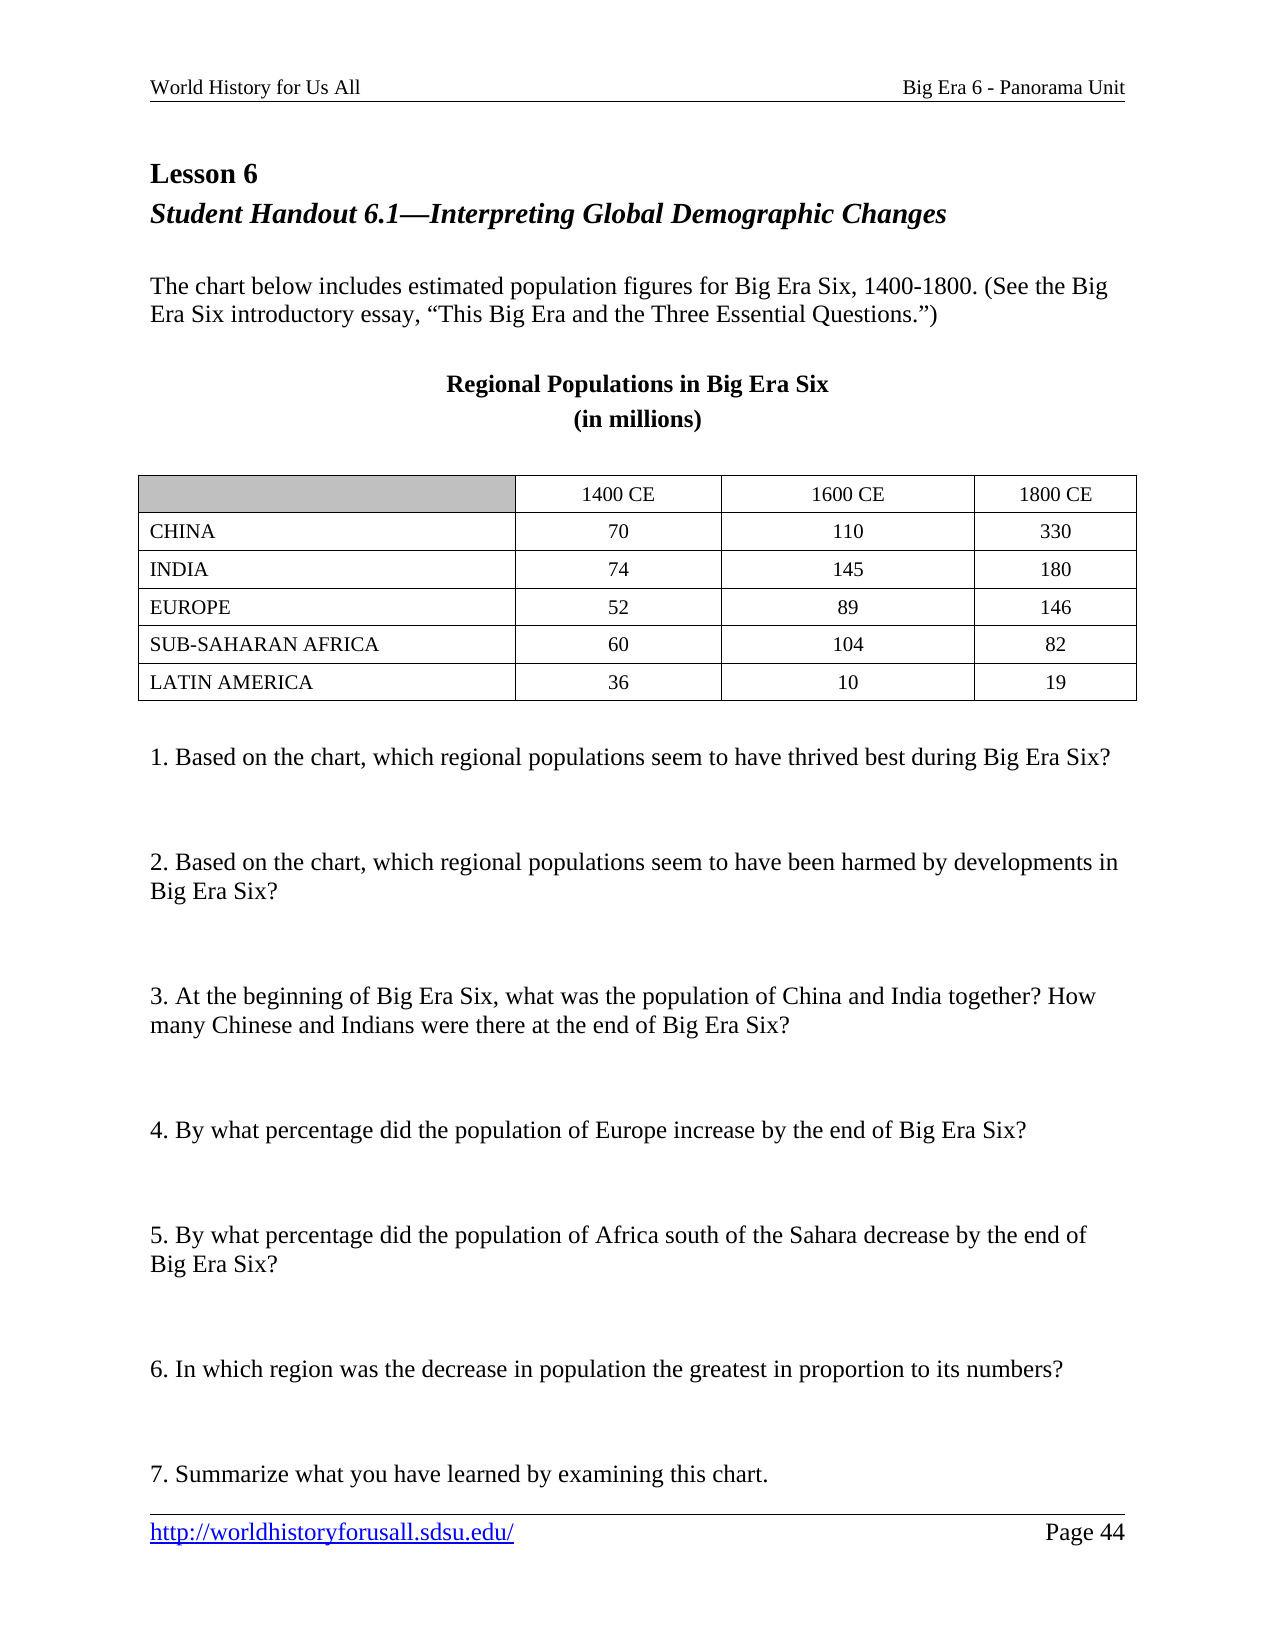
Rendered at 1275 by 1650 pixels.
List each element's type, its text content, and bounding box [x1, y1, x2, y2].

table_cell 70 [516, 513, 721, 550]
table_cell 145 [722, 551, 974, 587]
table_cell CHINA [139, 513, 515, 550]
text 6. In which region was the decrease in population the greatest in proportion to its numbers? [150, 1354, 1125, 1382]
table_cell 110 [722, 513, 974, 550]
table_cell 52 [516, 589, 721, 625]
table_header 1400 CE [516, 476, 721, 512]
table_cell 330 [975, 513, 1136, 550]
table_header [139, 476, 515, 512]
table_cell INDIA [139, 551, 515, 587]
text 7. Summarize what you have learned by examining this chart. [150, 1459, 1125, 1487]
text Lesson 6 [150, 156, 1125, 190]
table_cell 180 [975, 551, 1136, 587]
text 5. By what percentage did the population of Africa south of the Sahara decrease by the end of Big Era Six? [150, 1220, 1125, 1277]
table_cell 89 [722, 589, 974, 625]
table_cell EUROPE [139, 589, 515, 625]
text Student Handout 6.1—Interpreting Global Demographic Changes [150, 196, 1125, 229]
text (in millions) [150, 404, 1125, 433]
text 4. By what percentage did the population of Europe increase by the end of Big Era Six? [150, 1115, 1125, 1144]
text The chart below includes estimated population figures for Big Era Six, 1400-1800. (See the Big Era Six introductory essay, “This Big Era and the Three Essential Questions.”) [150, 271, 1125, 328]
table_cell 146 [975, 589, 1136, 625]
text 1. Based on the chart, which regional populations seem to have thrived best during Big Era Six? [150, 742, 1125, 771]
table_header 1600 CE [722, 476, 974, 512]
text Regional Populations in Big Era Six [150, 369, 1125, 398]
table_cell 60 [516, 626, 721, 663]
table_cell 104 [722, 626, 974, 663]
text 3. At the beginning of Big Era Six, what was the population of China and India together? How many Chinese and Indians were there at the end of Big Era Six? [150, 981, 1125, 1039]
text 2. Based on the chart, which regional populations seem to have been harmed by developments in Big Era Six? [150, 847, 1125, 905]
table_cell 82 [975, 626, 1136, 663]
table_cell 10 [722, 664, 974, 700]
table_cell LATIN AMERICA [139, 664, 515, 700]
table_cell 36 [516, 664, 721, 700]
table_cell 19 [975, 664, 1136, 700]
table_cell SUB-SAHARAN AFRICA [139, 626, 515, 663]
table_cell 74 [516, 551, 721, 587]
table_header 1800 CE [975, 476, 1136, 512]
